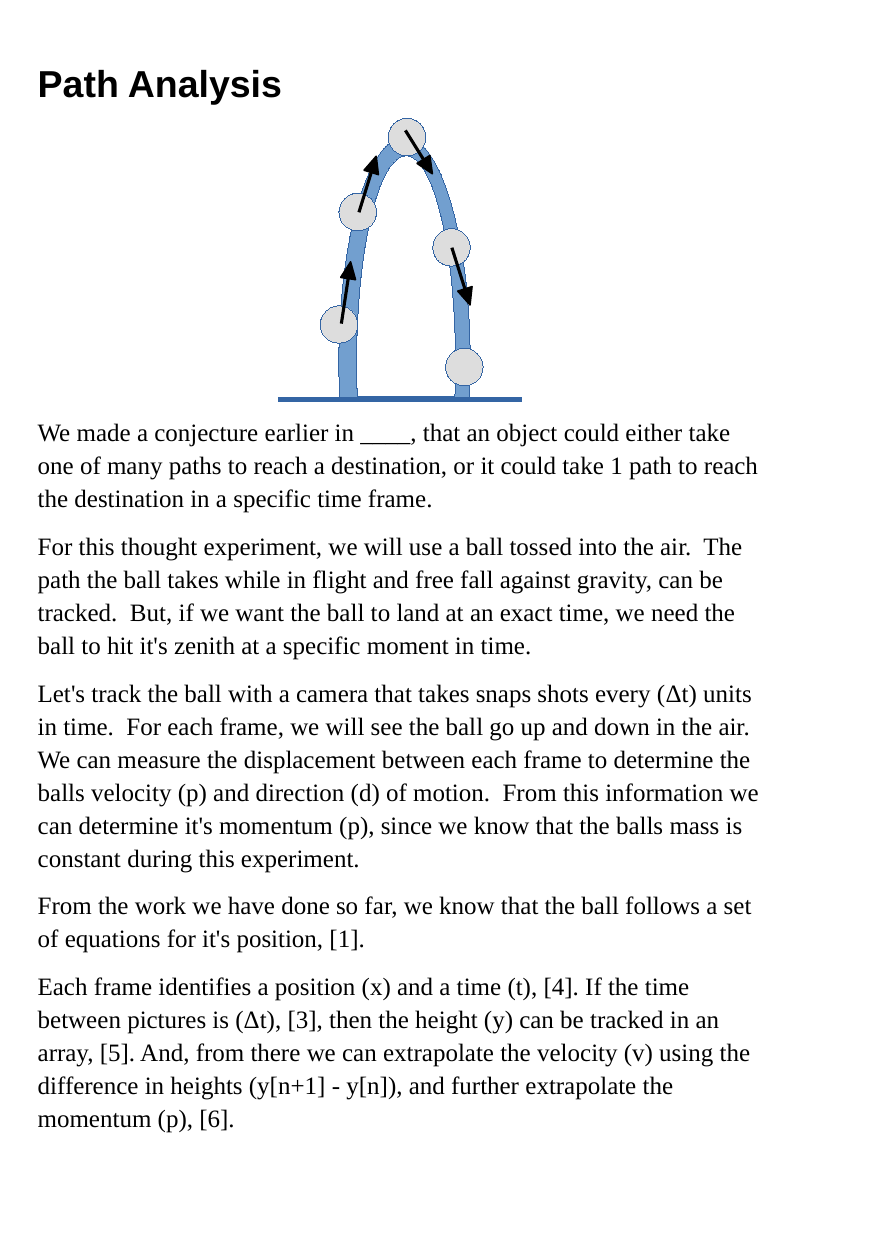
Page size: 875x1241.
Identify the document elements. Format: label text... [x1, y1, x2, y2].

text For this thought experiment, we will use a ball tossed into the air. The path the ball takes while in flight and free fall against gravity, can be tracked. But, if we want the ball to land at an exact time, we need the ball to hit it's zenith at a specific moment in time. [37, 532, 762, 660]
text Let's track the ball with a camera that takes snaps shots every (Δt) units in time. For each frame, we will see the ball go up and down in the air. We can measure the displacement between each frame to determine the balls velocity (p) and direction (d) of motion. From this information we can determine it's momentum (p), since we know that the balls mass is constant during this experiment. [37, 679, 762, 873]
text We made a conjecture earlier in ____, that an object could either take one of many paths to reach a destination, or it could take 1 path to reach the destination in a specific time frame. [37, 418, 762, 513]
text Each frame identifies a position (x) and a time (t), [4]. If the time between pictures is (Δt), [3], then the height (y) can be tracked in an array, [5]. And, from there we can extrapolate the velocity (v) using the difference in heights (y[n+1] - y[n]), and further extrapolate the momentum (p), [6]. [37, 972, 762, 1133]
text From the work we have done so far, we know that the ball follows a set of equations for it's position, [1]. [37, 891, 762, 953]
subtitle Path Analysis [37, 62, 762, 106]
